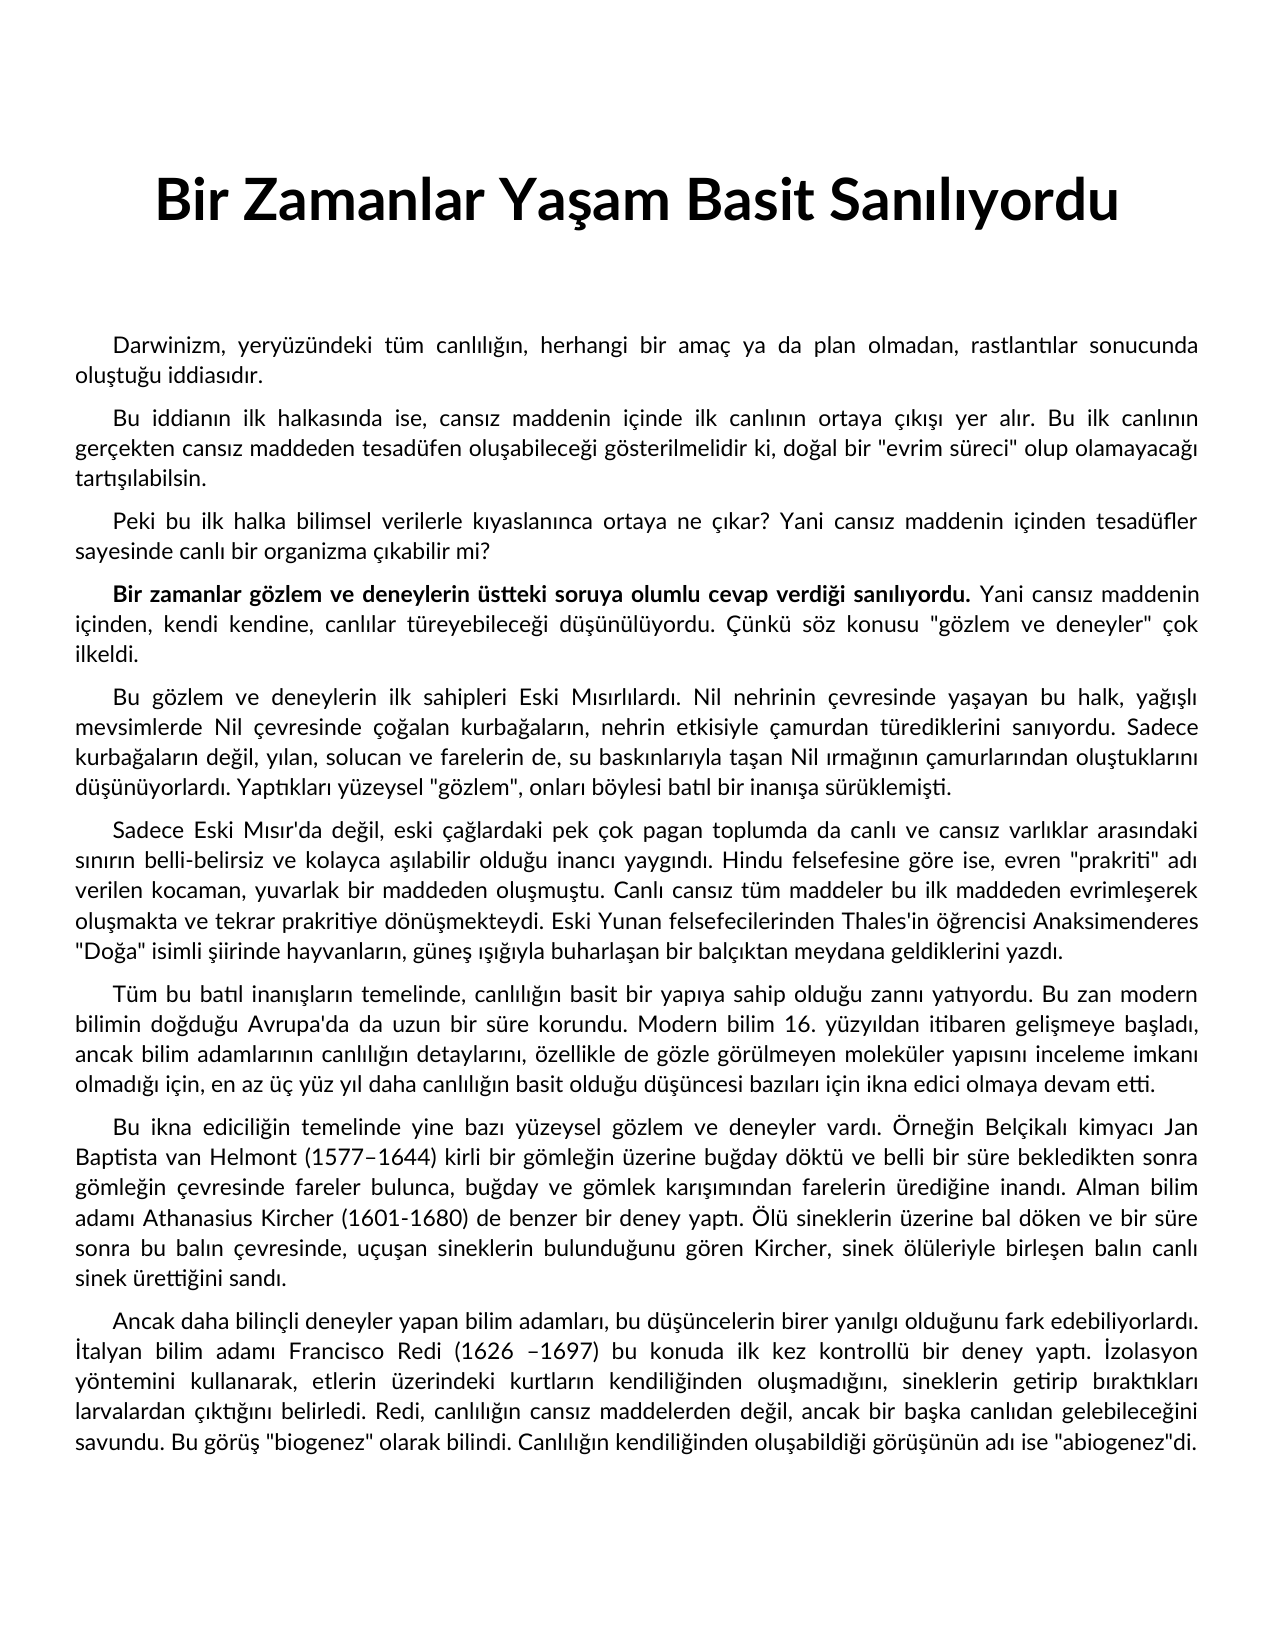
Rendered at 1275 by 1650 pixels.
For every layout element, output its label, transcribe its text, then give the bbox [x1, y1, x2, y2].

text Sadece Eski Mısır'da değil, eski çağlardaki pek çok pagan toplumda da canlı ve cansız varlıklar arasındaki sınırın belli-belirsiz ve kolayca aşılabilir olduğu inancı yaygındı. Hindu felsefesine göre ise, evren "prakriti" adı verilen kocaman, yuvarlak bir maddeden oluşmuştu. Canlı cansız tüm maddeler bu ilk maddeden evrimleşerek oluşmakta ve tekrar prakritiye dönüşmekteydi. Eski Yunan felsefecilerinden Thales'in öğrencisi Anaksimenderes "Doğa" isimli şiirinde hayvanların, güneş ışığıyla buharlaşan bir balçıktan meydana geldiklerini yazdı. [75, 816, 1200, 964]
text Ancak daha bilinçli deneyler yapan bilim adamları, bu düşüncelerin birer yanılgı olduğunu fark edebiliyorlardı. İtalyan bilim adamı Francisco Redi (1626 –1697) bu konuda ilk kez kontrollü bir deney yaptı. İzolasyon yöntemini kullanarak, etlerin üzerindeki kurtların kendiliğinden oluşmadığını, sineklerin getirip bıraktıkları larvalardan çıktığını belirledi. Redi, canlılığın cansız maddelerden değil, ancak bir başka canlıdan gelebileceğini savundu. Bu görüş "biogenez" olarak bilindi. Canlılığın kendiliğinden oluşabildiği görüşünün adı ise "abiogenez"di. [75, 1306, 1200, 1455]
text Bu ikna ediciliğin temelinde yine bazı yüzeysel gözlem ve deneyler vardı. Örneğin Belçikalı kimyacı Jan Baptista van Helmont (1577–1644) kirli bir gömleğin üzerine buğday döktü ve belli bir süre bekledikten sonra gömleğin çevresinde fareler bulunca, buğday ve gömlek karışımından farelerin ürediğine inandı. Alman bilim adamı Athanasius Kircher (1601-1680) de benzer bir deney yaptı. Ölü sineklerin üzerine bal döken ve bir süre sonra bu balın çevresinde, uçuşan sineklerin bulunduğunu gören Kircher, sinek ölüleriyle birleşen balın canlı sinek ürettiğini sandı. [75, 1113, 1200, 1291]
text Bu gözlem ve deneylerin ilk sahipleri Eski Mısırlılardı. Nil nehrinin çevresinde yaşayan bu halk, yağışlı mevsimlerde Nil çevresinde çoğalan kurbağaların, nehrin etkisiyle çamurdan türediklerini sanıyordu. Sadece kurbağaların değil, yılan, solucan ve farelerin de, su baskınlarıyla taşan Nil ırmağının çamurlarından oluştuklarını düşünüyorlardı. Yaptıkları yüzeysel "gözlem", onları böylesi batıl bir inanışa sürüklemişti. [75, 682, 1200, 801]
text Peki bu ilk halka bilimsel verilerle kıyaslanınca ortaya ne çıkar? Yani cansız maddenin içinden tesadüfler sayesinde canlı bir organizma çıkabilir mi? [75, 506, 1200, 564]
text Darwinizm, yeryüzündeki tüm canlılığın, herhangi bir amaç ya da plan olmadan, rastlantılar sonucunda oluştuğu iddiasıdır. [75, 330, 1200, 388]
text Tüm bu batıl inanışların temelinde, canlılığın basit bir yapıya sahip olduğu zannı yatıyordu. Bu zan modern bilimin doğduğu Avrupa'da da uzun bir süre korundu. Modern bilim 16. yüzyıldan itibaren gelişmeye başladı, ancak bilim adamlarının canlılığın detaylarını, özellikle de gözle görülmeyen moleküler yapısını inceleme imkanı olmadığı için, en az üç yüz yıl daha canlılığın basit olduğu düşüncesi bazıları için ikna edici olmaya devam etti. [75, 979, 1200, 1097]
text Bir zamanlar gözlem ve deneylerin üstteki soruya olumlu cevap verdiği sanılıyordu. Yani cansız maddenin içinden, kendi kendine, canlılar türeyebileceği düşünülüyordu. Çünkü söz konusu "gözlem ve deneyler" çok ilkeldi. [75, 579, 1200, 667]
text Bu iddianın ilk halkasında ise, cansız maddenin içinde ilk canlının ortaya çıkışı yer alır. Bu ilk canlının gerçekten cansız maddeden tesadüfen oluşabileceği gösterilmelidir ki, doğal bir "evrim süreci" olup olamayacağı tartışılabilsin. [75, 403, 1200, 491]
subtitle Bir Zamanlar Yaşam Basit Sanılıyordu [75, 162, 1200, 232]
